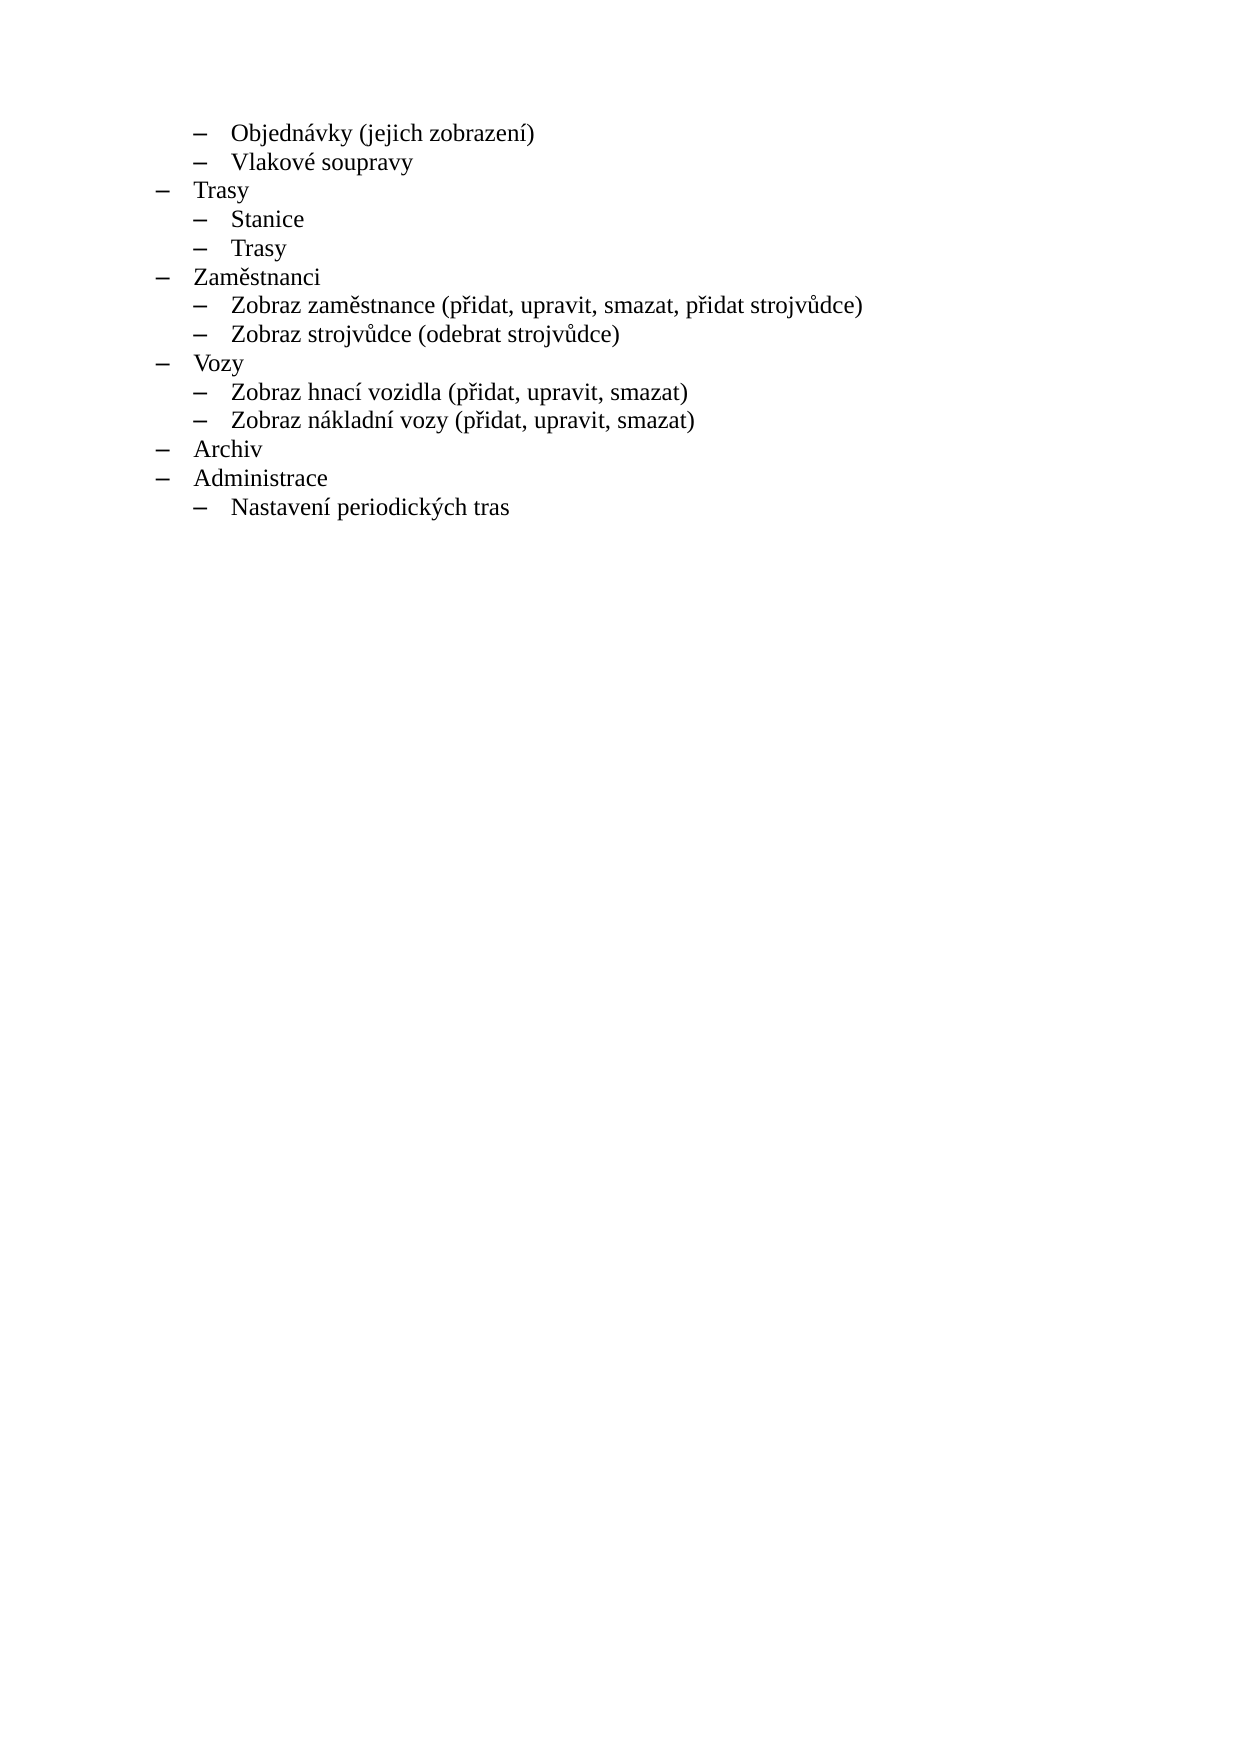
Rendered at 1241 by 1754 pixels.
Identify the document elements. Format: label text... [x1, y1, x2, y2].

list Zobraz zaměstnance (přidat, upravit, smazat, přidat strojvůdce) [193, 291, 1122, 319]
list Stanice [193, 204, 1122, 233]
list Trasy [193, 233, 1122, 262]
list Objednávky (jejich zobrazení) [193, 118, 1122, 147]
list Zobraz nákladní vozy (přidat, upravit, smazat) [193, 406, 1122, 434]
list Zobraz hnací vozidla (přidat, upravit, smazat) [193, 377, 1122, 406]
list Nastavení periodických tras [193, 492, 1122, 521]
list Archiv [156, 434, 1122, 463]
list Administrace [156, 463, 1122, 492]
list Trasy [156, 176, 1122, 204]
list Zaměstnanci [156, 262, 1122, 291]
list Vlakové soupravy [193, 147, 1122, 176]
list Zobraz strojvůdce (odebrat strojvůdce) [193, 319, 1122, 348]
list Vozy [156, 348, 1122, 377]
